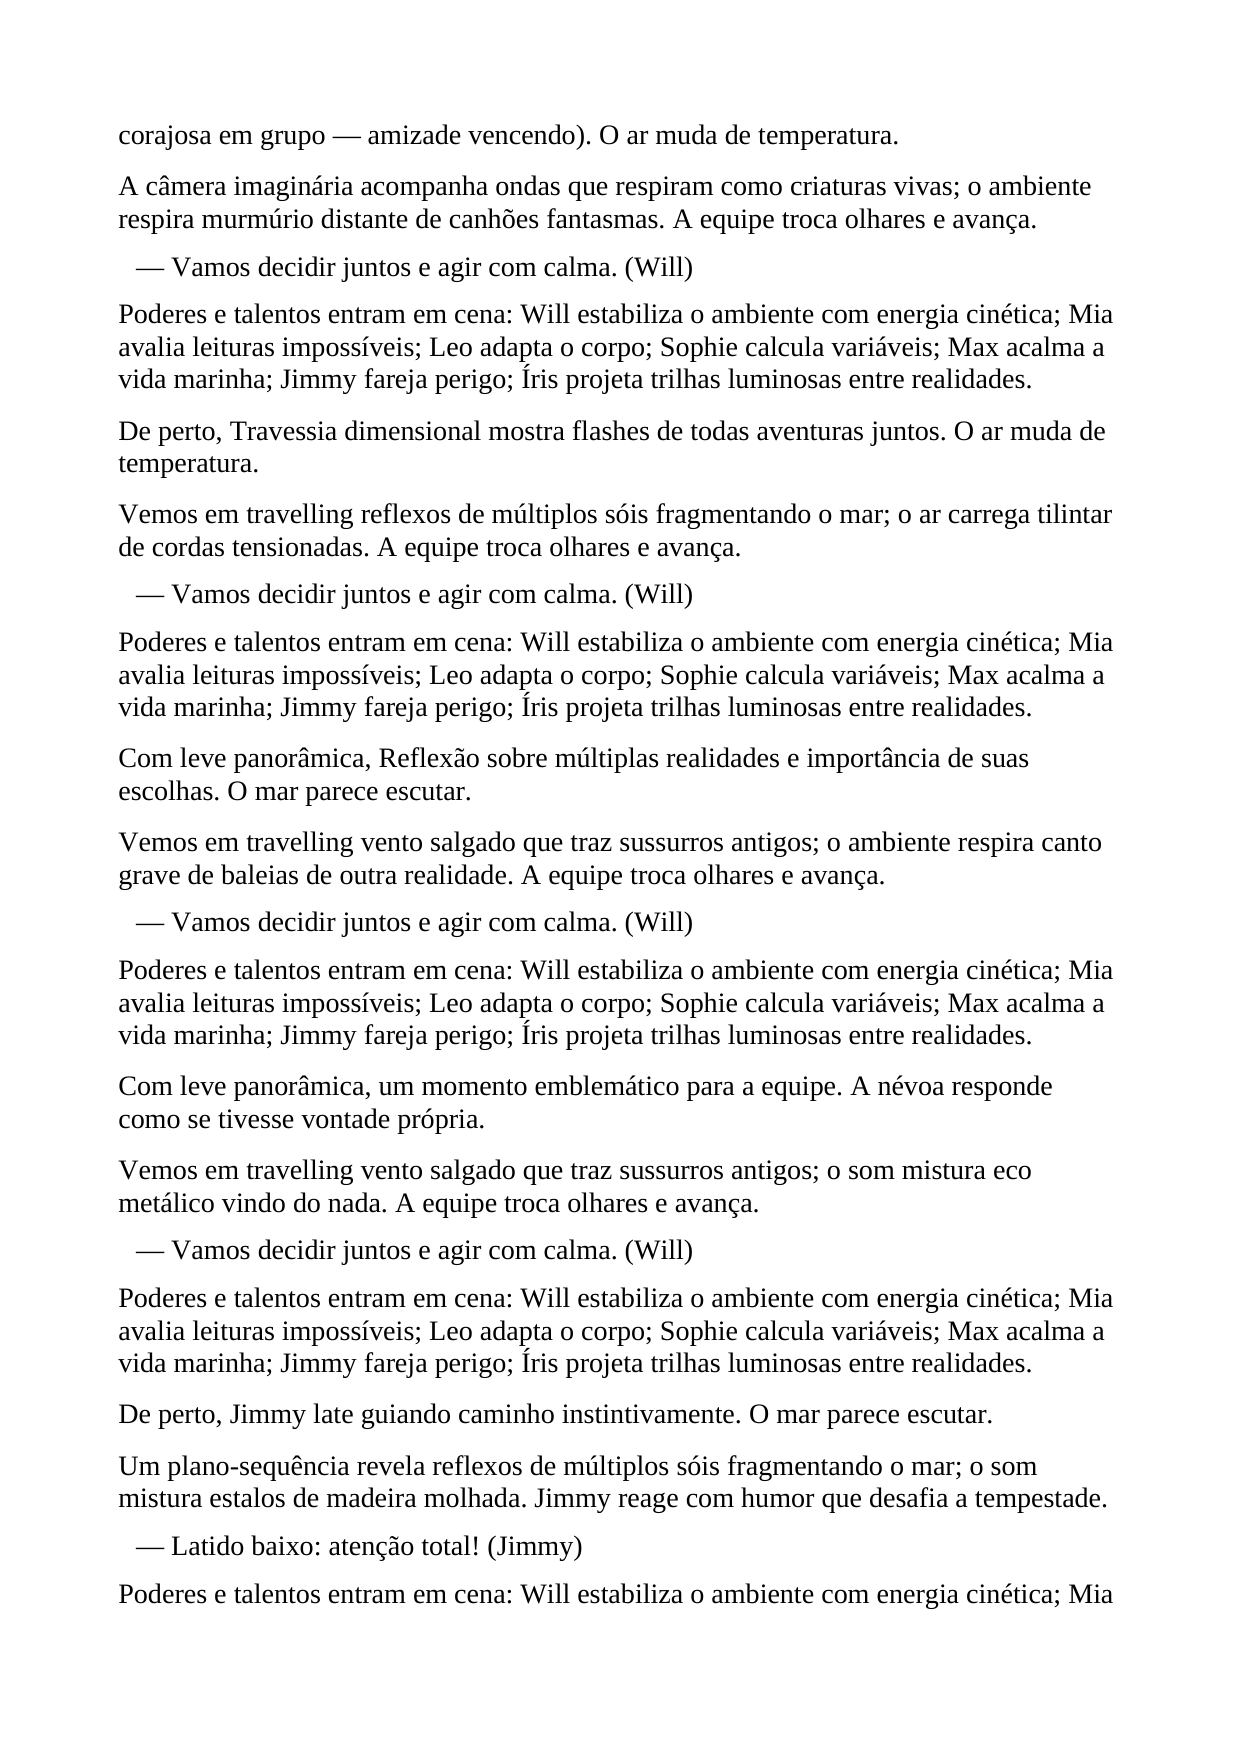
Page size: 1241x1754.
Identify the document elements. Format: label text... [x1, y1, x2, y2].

text De perto, Jimmy late guiando caminho instintivamente. O mar parece escutar. [118, 1397, 1122, 1430]
text Vemos em travelling reflexos de múltiplos sóis fragmentando o mar; o ar carrega tilintar de cordas tensionadas. A equipe troca olhares e avança. [118, 497, 1122, 562]
text Poderes e talentos entram em cena: Will estabiliza o ambiente com energia cinética; Mia avalia leituras impossíveis; Leo adapta o corpo; Sophie calcula variáveis; Max acalma a vida marinha; Jimmy fareja perigo; Íris projeta trilhas luminosas entre realidades. [118, 297, 1122, 395]
text Com leve panorâmica, Reflexão sobre múltiplas realidades e importância de suas escolhas. O mar parece escutar. [118, 742, 1122, 806]
text — Vamos decidir juntos e agir com calma. (Will) [118, 1233, 1122, 1266]
text corajosa em grupo — amizade vencendo). O ar muda de temperatura. [118, 118, 1122, 151]
text — Vamos decidir juntos e agir com calma. (Will) [118, 578, 1122, 610]
text Poderes e talentos entram em cena: Will estabiliza o ambiente com energia cinética; Mia avalia leituras impossíveis; Leo adapta o corpo; Sophie calcula variáveis; Max acalma a vida marinha; Jimmy fareja perigo; Íris projeta trilhas luminosas entre realidades. [118, 625, 1122, 723]
text Poderes e talentos entram em cena: Will estabiliza o ambiente com energia cinética; Mia avalia leituras impossíveis; Leo adapta o corpo; Sophie calcula variáveis; Max acalma a vida marinha; Jimmy fareja perigo; Íris projeta trilhas luminosas entre realidades. [118, 953, 1122, 1051]
text Poderes e talentos entram em cena: Will estabiliza o ambiente com energia cinética; Mia [118, 1577, 1122, 1609]
text — Vamos decidir juntos e agir com calma. (Will) [118, 906, 1122, 938]
text — Vamos decidir juntos e agir com calma. (Will) [118, 250, 1122, 282]
text Vemos em travelling vento salgado que traz sussurros antigos; o ambiente respira canto grave de baleias de outra realidade. A equipe troca olhares e avança. [118, 825, 1122, 890]
text — Latido baixo: atenção total! (Jimmy) [118, 1529, 1122, 1561]
text Um plano-sequência revela reflexos de múltiplos sóis fragmentando o mar; o som mistura estalos de madeira molhada. Jimmy reage com humor que desafia a tempestade. [118, 1449, 1122, 1513]
text Poderes e talentos entram em cena: Will estabiliza o ambiente com energia cinética; Mia avalia leituras impossíveis; Leo adapta o corpo; Sophie calcula variáveis; Max acalma a vida marinha; Jimmy fareja perigo; Íris projeta trilhas luminosas entre realidades. [118, 1281, 1122, 1378]
text A câmera imaginária acompanha ondas que respiram como criaturas vivas; o ambiente respira murmúrio distante de canhões fantasmas. A equipe troca olhares e avança. [118, 169, 1122, 234]
text De perto, Travessia dimensional mostra flashes de todas aventuras juntos. O ar muda de temperatura. [118, 414, 1122, 478]
text Com leve panorâmica, um momento emblemático para a equipe. A névoa responde como se tivesse vontade própria. [118, 1069, 1122, 1134]
text Vemos em travelling vento salgado que traz sussurros antigos; o som mistura eco metálico vindo do nada. A equipe troca olhares e avança. [118, 1153, 1122, 1218]
